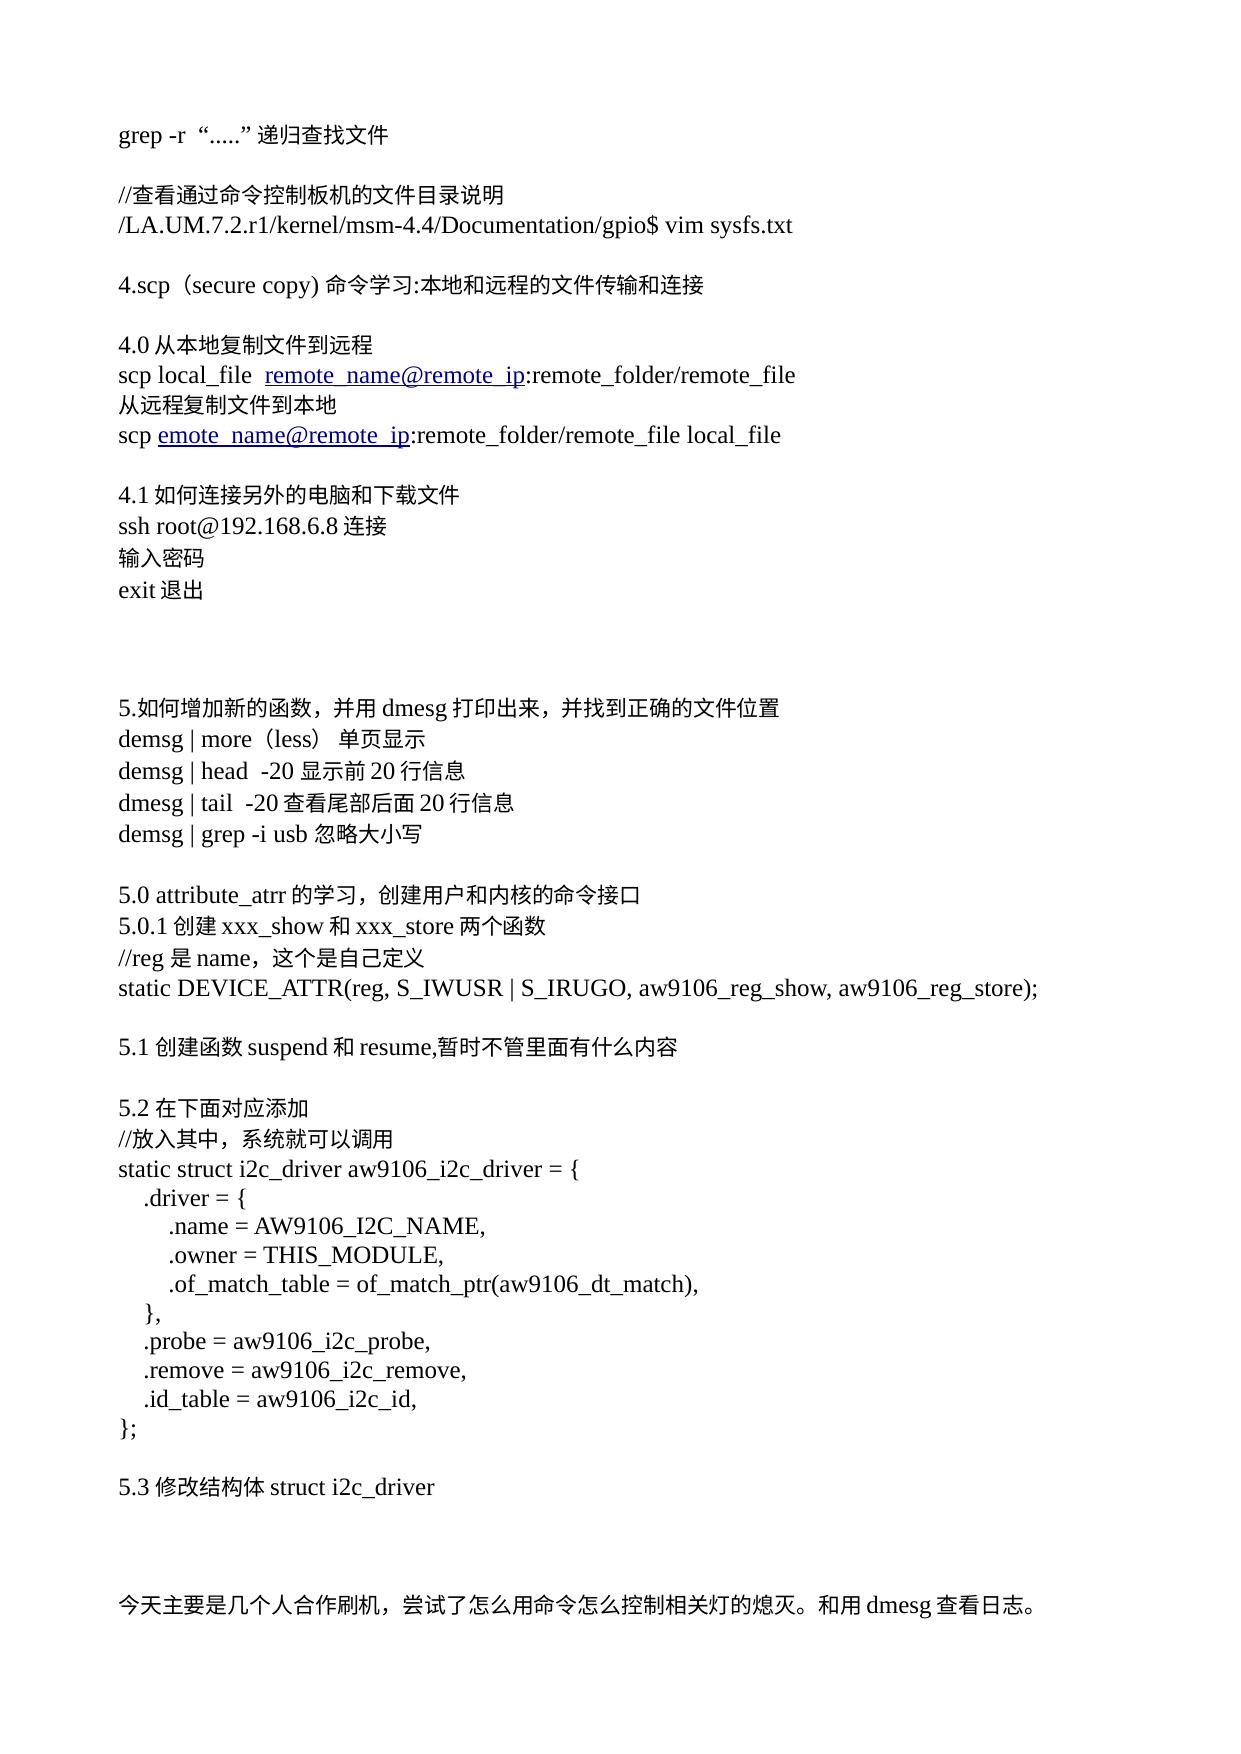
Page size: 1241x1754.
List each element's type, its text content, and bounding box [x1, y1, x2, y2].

text 从远程复制文件到本地 [118, 388, 1122, 420]
text //查看通过命令控制板机的文件目录说明 [118, 178, 1122, 210]
text .remove = aw9106_i2c_remove, [118, 1355, 1122, 1384]
text .owner = THIS_MODULE, [118, 1240, 1122, 1269]
text 输入密码 [118, 541, 1122, 573]
text 5.3 修改结构体 struct i2c_driver [118, 1470, 1122, 1502]
text .of_match_table = of_match_ptr(aw9106_dt_match), [118, 1269, 1122, 1298]
text demsg | head -20 显示前20行信息 [118, 754, 1122, 786]
text //reg 是name，这个是自己定义 [118, 941, 1122, 973]
text .driver = { [118, 1183, 1122, 1211]
text }; [118, 1413, 1122, 1441]
text 5.2 在下面对应添加 [118, 1091, 1122, 1122]
text demsg | grep -i usb 忽略大小写 [118, 817, 1122, 849]
text ssh root@192.168.6.8连接 [118, 509, 1122, 541]
text 5.0 attribute_atrr的学习，创建用户和内核的命令接口 [118, 878, 1122, 909]
text static struct i2c_driver aw9106_i2c_driver = { [118, 1154, 1122, 1183]
text static DEVICE_ATTR(reg, S_IWUSR | S_IRUGO, aw9106_reg_show, aw9106_reg_store); [118, 973, 1122, 1001]
text 5.如何增加新的函数，并用dmesg打印出来，并找到正确的文件位置 [118, 691, 1122, 722]
text scp local_file remote_name@remote_ip:remote_folder/remote_file [118, 360, 1122, 388]
text .id_table = aw9106_i2c_id, [118, 1384, 1122, 1413]
text /LA.UM.7.2.r1/kernel/msm-4.4/Documentation/gpio$ vim sysfs.txt [118, 210, 1122, 239]
text grep -r “.....” 递归查找文件 [118, 118, 1122, 150]
text .name = AW9106_I2C_NAME, [118, 1211, 1122, 1240]
text 5.0.1创建xxx_show和xxx_store两个函数 [118, 909, 1122, 941]
text }, [118, 1298, 1122, 1326]
text 5.1 创建函数suspend和resume,暂时不管里面有什么内容 [118, 1030, 1122, 1062]
text .probe = aw9106_i2c_probe, [118, 1326, 1122, 1355]
text 4.scp（secure copy) 命令学习:本地和远程的文件传输和连接 [118, 268, 1122, 299]
text scp emote_name@remote_ip:remote_folder/remote_file local_file [118, 420, 1122, 449]
text //放入其中，系统就可以调用 [118, 1122, 1122, 1154]
text dmesg | tail -20查看尾部后面20行信息 [118, 786, 1122, 817]
text 4.1如何连接另外的电脑和下载文件 [118, 478, 1122, 509]
text 今天主要是几个人合作刷机，尝试了怎么用命令怎么控制相关灯的熄灭。和用dmesg查看日志。 [118, 1588, 1122, 1620]
text demsg | more（less） 单页显示 [118, 722, 1122, 754]
text exit退出 [118, 573, 1122, 604]
text 4.0从本地复制文件到远程 [118, 328, 1122, 360]
